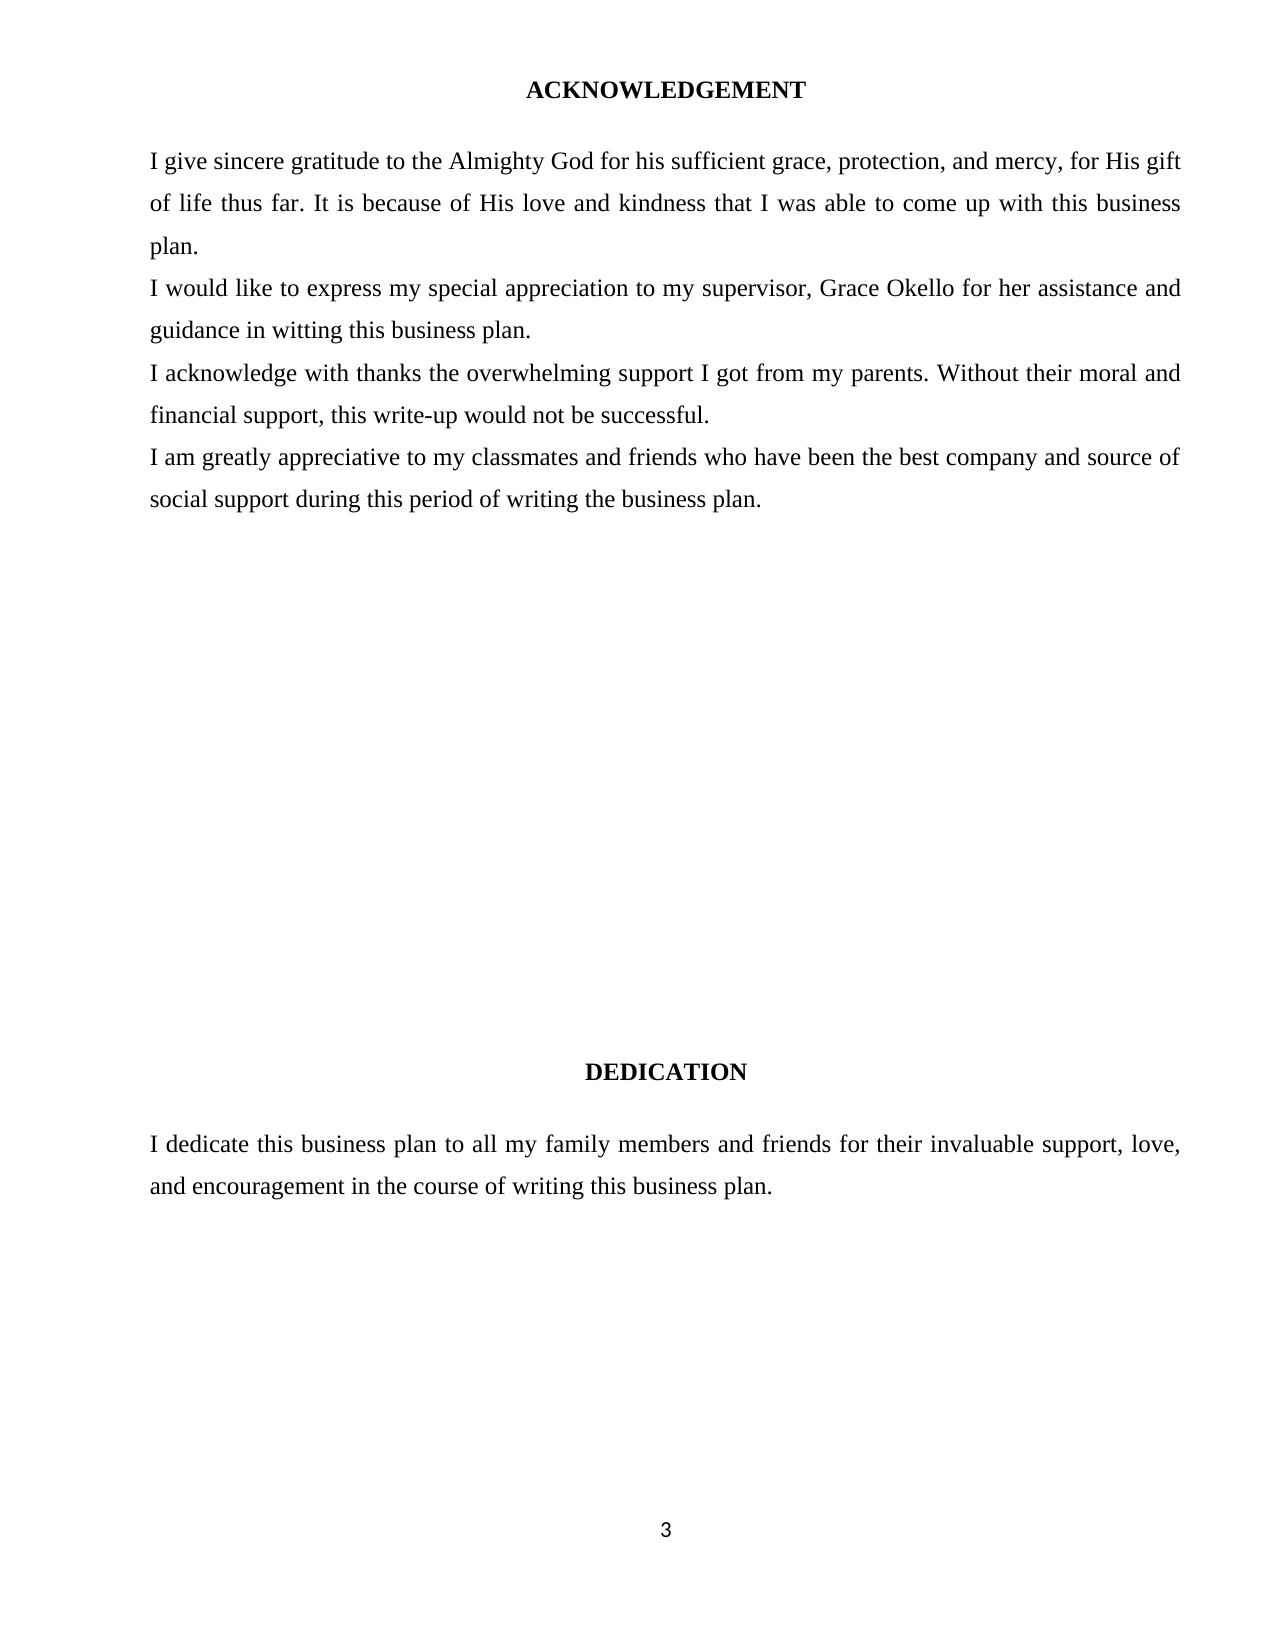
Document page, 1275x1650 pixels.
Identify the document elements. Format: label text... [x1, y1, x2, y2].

subtitle DEDICATION [145, 1057, 1187, 1086]
subtitle ACKNOWLEDGEMENT [145, 75, 1187, 104]
text I give sincere gratitude to the Almighty God for his sufficient grace, protection, and mercy, for His gift of life thus far. It is because of His love and kindness that I was able to come up with this business plan. [149, 146, 1182, 259]
text I acknowledge with thanks the overwhelming support I got from my parents. Without their moral and financial support, this write-up would not be successful. [149, 358, 1182, 428]
text I am greatly appreciative to my classmates and friends who have been the best company and source of social support during this period of writing the business plan. [149, 442, 1182, 513]
text I dedicate this business plan to all my family members and friends for their invaluable support, love, and encouragement in the course of writing this business plan. [149, 1129, 1182, 1200]
text I would like to express my special appreciation to my supervisor, Grace Okello for her assistance and guidance in witting this business plan. [149, 273, 1182, 344]
